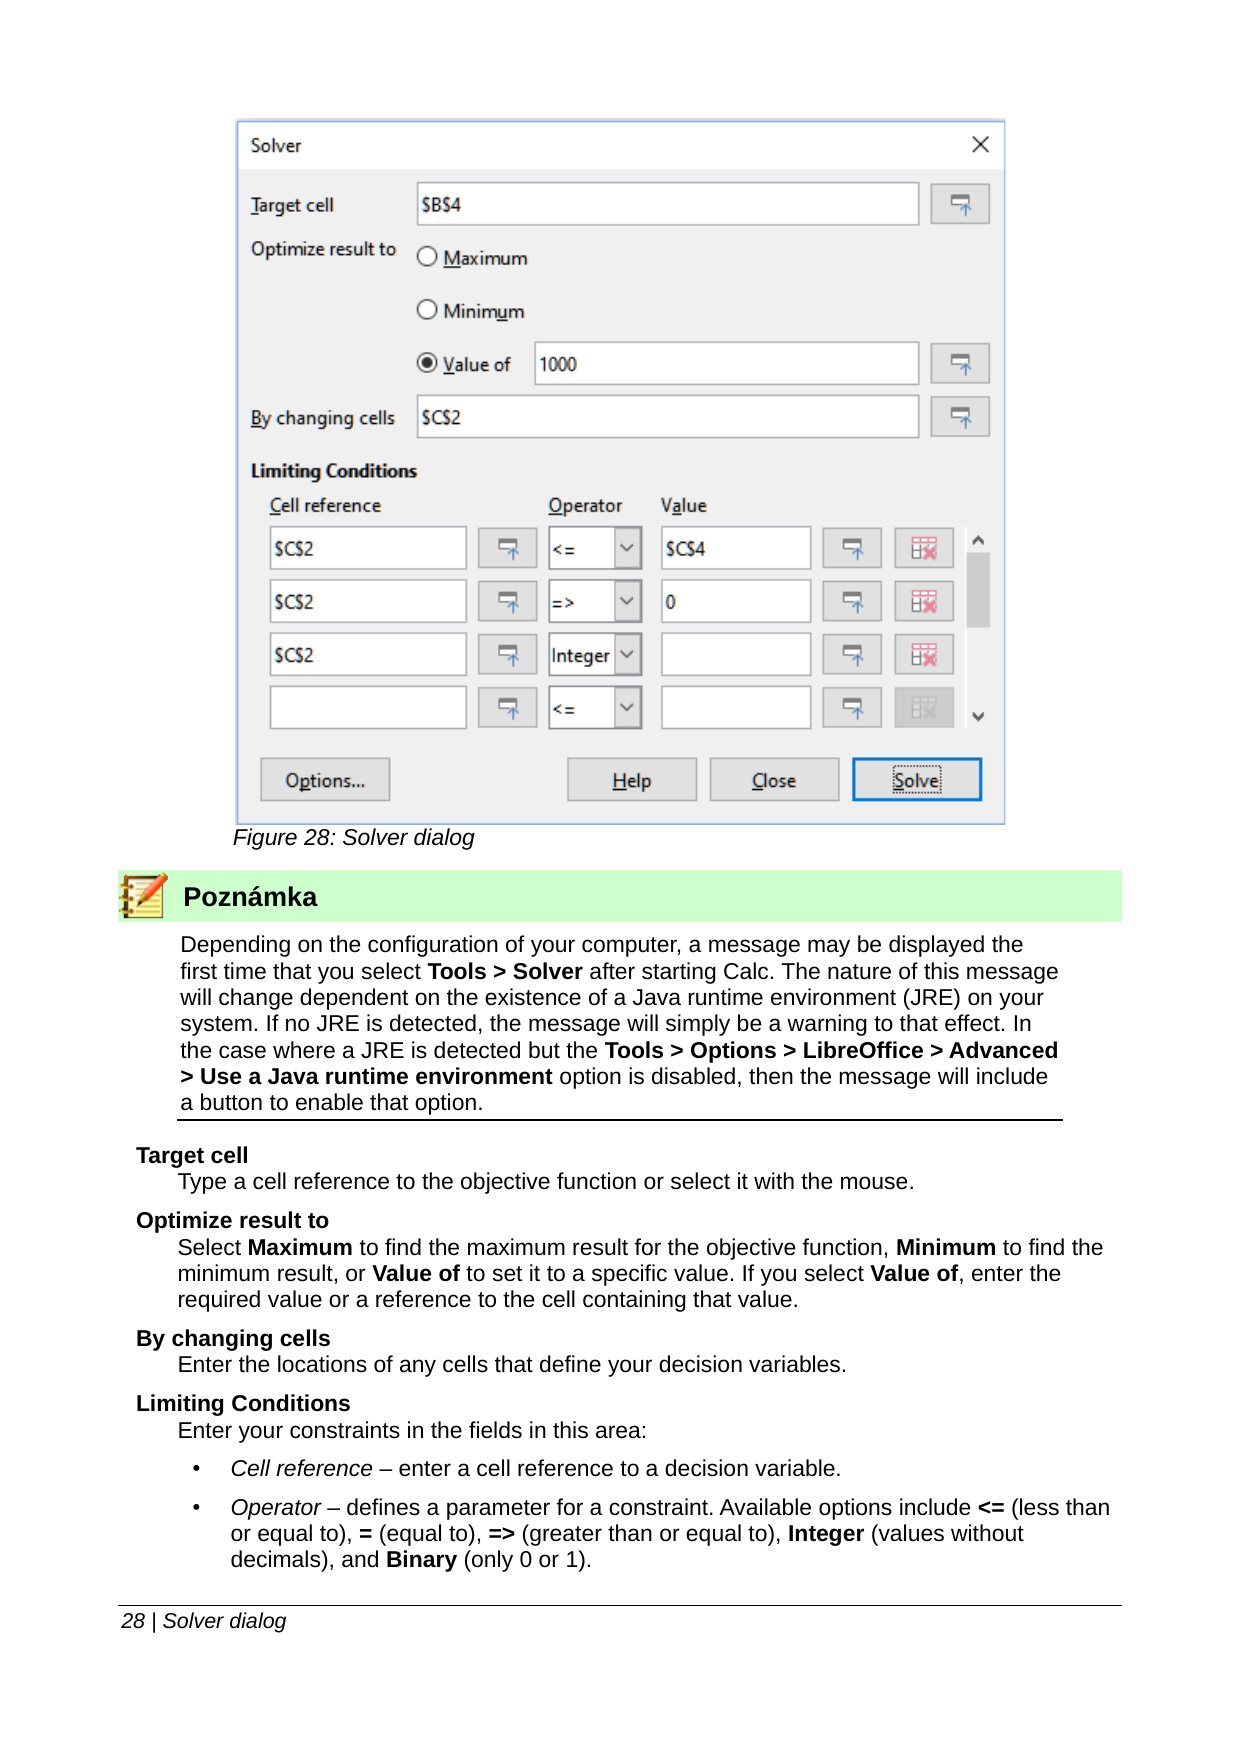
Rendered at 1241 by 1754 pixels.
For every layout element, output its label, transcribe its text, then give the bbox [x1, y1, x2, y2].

text Enter your constraints in the fields in this area: [177, 1417, 1122, 1443]
text Figure 28: Solver dialog [233, 118, 1008, 851]
text By changing cells [136, 1325, 1122, 1351]
text Optimize result to [136, 1207, 1122, 1233]
text Depending on the configuration of your computer, a message may be displayed the first time that you select Tools > Solver after starting Calc. The nature of this message will change dependent on the existence of a Java runtime environment (JRE) on your system. If no JRE is detected, the message will simply be a warning to that effect. In the case where a JRE is detected but the Tools > Options > LibreOffice > Advanced > Use a Java runtime environment option is disabled, then the message will include a button to enable that option. [177, 928, 1063, 1119]
list Cell reference – enter a cell reference to a decision variable. [192, 1455, 1122, 1482]
list Operator – defines a parameter for a constraint. Available options include <= (less than or equal to), = (equal to), => (greater than or equal to), Integer (values without decimals), and Binary (only 0 or 1). [192, 1494, 1122, 1573]
text Limiting Conditions [136, 1390, 1122, 1417]
text Target cell [136, 1142, 1122, 1168]
subtitle Poznámka [118, 870, 1122, 922]
text Enter the locations of any cells that define your decision variables. [177, 1351, 1122, 1378]
picture [119, 871, 170, 922]
text Select Maximum to find the maximum result for the objective function, Minimum to find the minimum result, or Value of to set it to a specific value. If you select Value of, enter the required value or a reference to the cell containing that value. [177, 1233, 1122, 1312]
picture [234, 118, 1006, 825]
text Type a cell reference to the objective function or select it with the mouse. [177, 1168, 1122, 1194]
